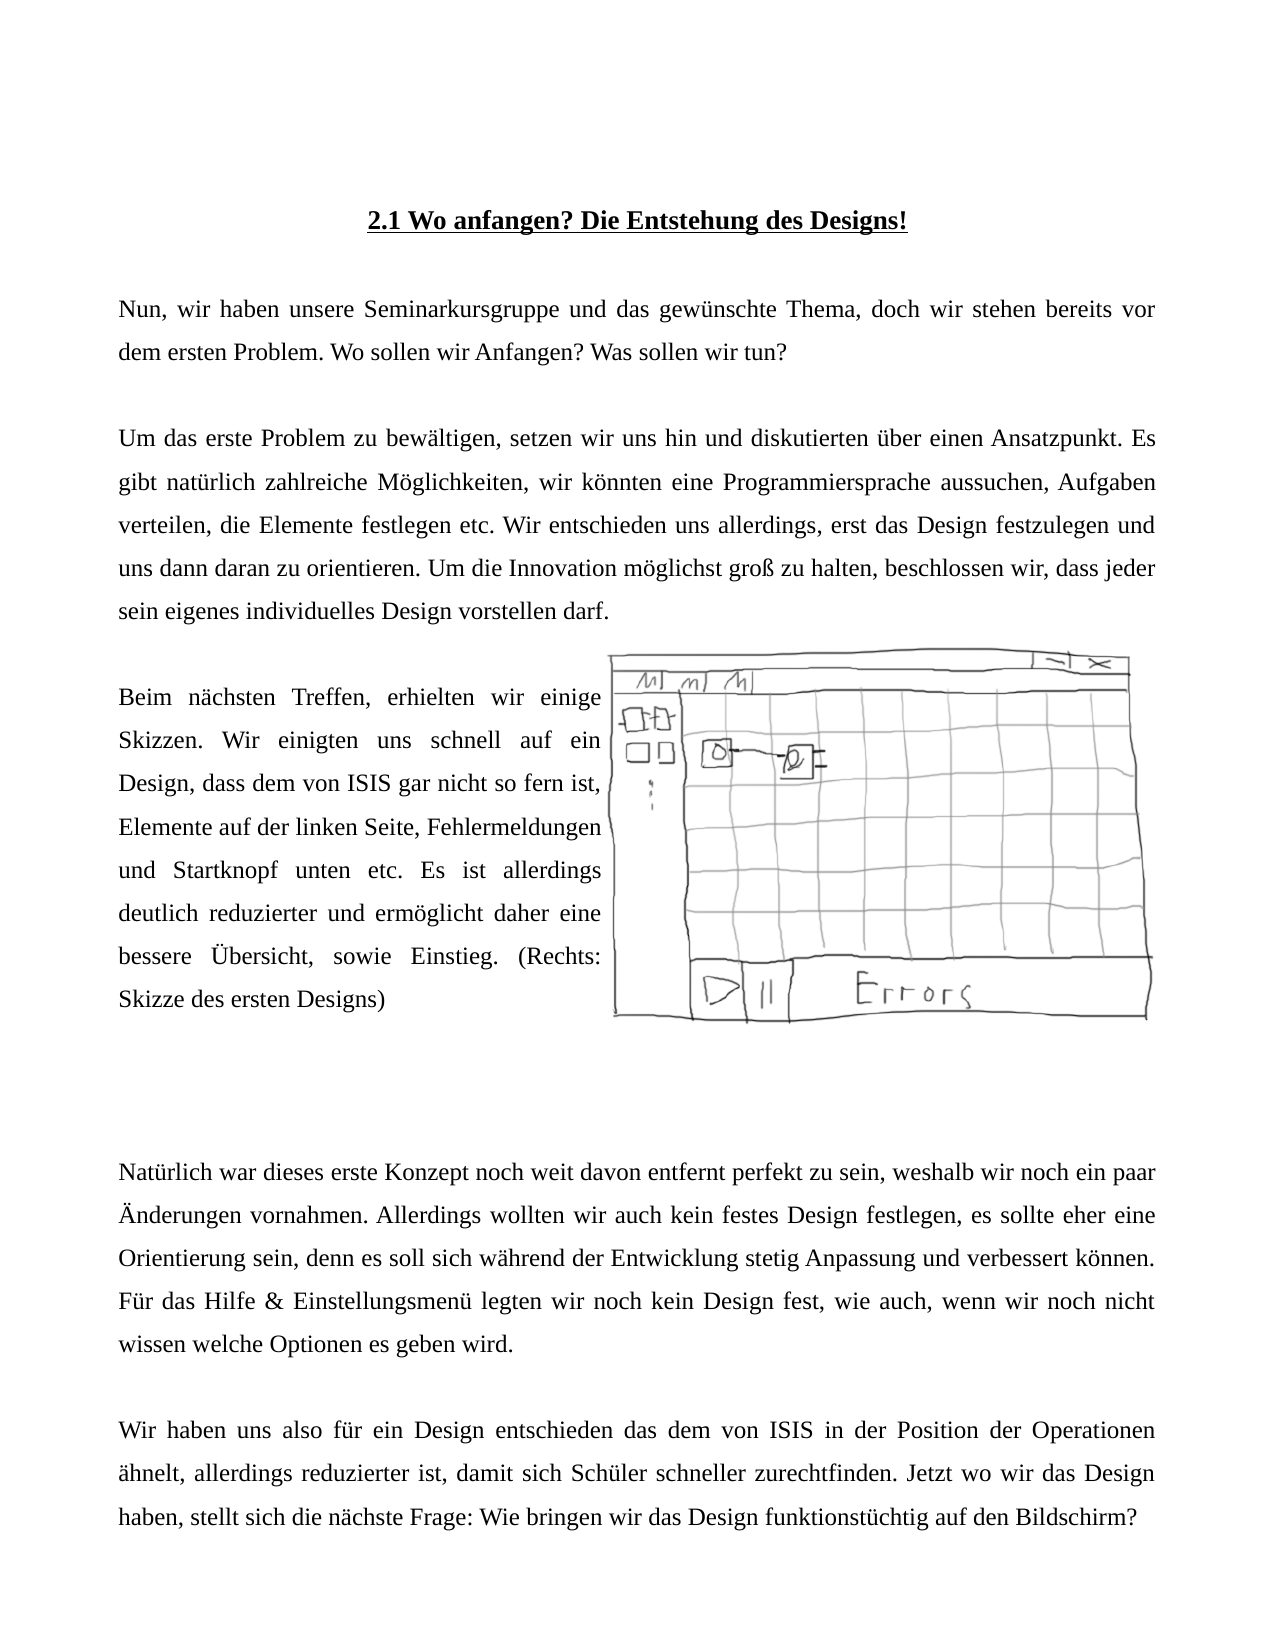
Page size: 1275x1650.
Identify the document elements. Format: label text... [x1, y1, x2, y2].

text Natürlich war dieses erste Konzept noch weit davon entfernt perfekt zu sein, weshalb wir noch ein paar Änderungen vornahmen. Allerdings wollten wir auch kein festes Design festlegen, es sollte eher eine Orientierung sein, denn es soll sich während der Entwicklung stetig Anpassung und verbessert können. Für das Hilfe & Einstellungsmenü legten wir noch kein Design fest, wie auch, wenn wir noch nicht wissen welche Optionen es geben wird. [118, 1157, 1157, 1358]
text Um das erste Problem zu bewältigen, setzen wir uns hin und diskutierten über einen Ansatzpunkt. Es gibt natürlich zahlreiche Möglichkeiten, wir könnten eine Programmiersprache aussuchen, Aufgaben verteilen, die Elemente festlegen etc. Wir entschieden uns allerdings, erst das Design festzulegen und uns dann daran zu orientieren. Um die Innovation möglichst groß zu halten, beschlossen wir, dass jeder sein eigenes individuelles Design vorstellen darf. [118, 423, 1157, 625]
text Wir haben uns also für ein Design entschieden das dem von ISIS in der Position der Operationen ähnelt, allerdings reduzierter ist, damit sich Schüler schneller zurechtfinden. Jetzt wo wir das Design haben, stellt sich die nächste Frage: Wie bringen wir das Design funktionstüchtig auf den Bildschirm? [118, 1415, 1157, 1530]
text Nun, wir haben unsere Seminarkursgruppe und das gewünschte Thema, doch wir stehen bereits vor dem ersten Problem. Wo sollen wir Anfangen? Was sollen wir tun? [118, 294, 1157, 366]
subtitle 2.1 Wo anfangen? Die Entstehung des Designs! [118, 204, 1157, 236]
picture [601, 644, 1155, 1026]
text Beim nächsten Treffen, erhielten wir einige Skizzen. Wir einigten uns schnell auf ein Design, dass dem von ISIS gar nicht so fern ist, Elemente auf der linken Seite, Fehlermeldungen und Startknopf unten etc. Es ist allerdings deutlich reduzierter und ermöglicht daher eine bessere Übersicht, sowie Einstieg. (Rechts: Skizze des ersten Designs) [118, 682, 601, 1013]
